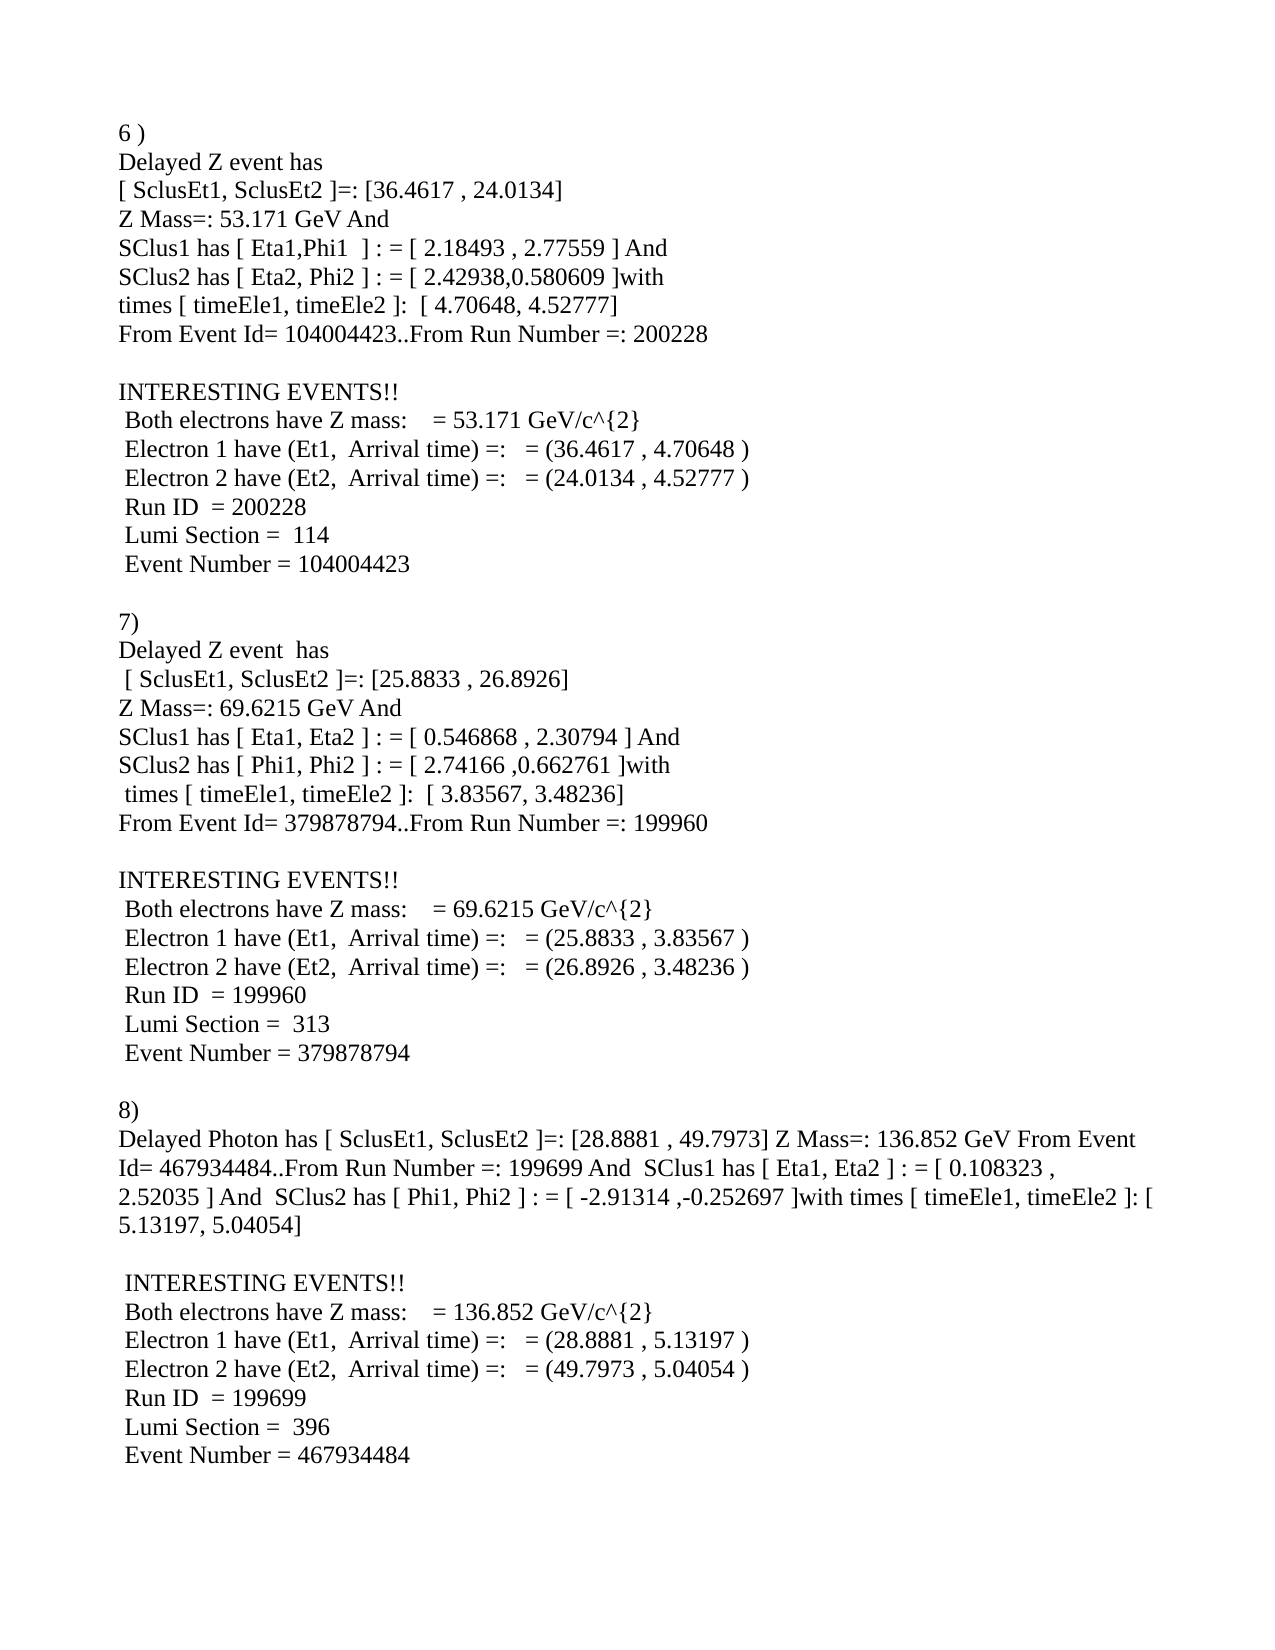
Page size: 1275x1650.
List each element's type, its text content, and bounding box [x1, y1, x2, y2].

text Electron 1 have (Et1, Arrival time) =: = (28.8881 , 5.13197 ) [118, 1326, 1157, 1354]
text Both electrons have Z mass: = 136.852 GeV/c^{2} [118, 1297, 1157, 1326]
text SClus2 has [ Phi1, Phi2 ] : = [ 2.74166 ,0.662761 ]with [118, 751, 1157, 779]
text Run ID = 200228 [118, 492, 1157, 521]
text [ SclusEt1, SclusEt2 ]=: [25.8833 , 26.8926] [118, 664, 1157, 693]
text Electron 1 have (Et1, Arrival time) =: = (36.4617 , 4.70648 ) [118, 434, 1157, 463]
text Event Number = 467934484 [118, 1441, 1157, 1469]
text Run ID = 199699 [118, 1383, 1157, 1412]
text Electron 2 have (Et2, Arrival time) =: = (24.0134 , 4.52777 ) [118, 463, 1157, 492]
text INTERESTING EVENTS!! [118, 377, 1157, 406]
text INTERESTING EVENTS!! [118, 1268, 1157, 1297]
text Electron 1 have (Et1, Arrival time) =: = (25.8833 , 3.83567 ) [118, 923, 1157, 952]
text 7) [118, 607, 1157, 636]
text times [ timeEle1, timeEle2 ]: [ 4.70648, 4.52777] [118, 291, 1157, 319]
text Delayed Z event has [118, 636, 1157, 664]
text Electron 2 have (Et2, Arrival time) =: = (26.8926 , 3.48236 ) [118, 952, 1157, 981]
text Lumi Section = 114 [118, 521, 1157, 549]
text Delayed Photon has [ SclusEt1, SclusEt2 ]=: [28.8881 , 49.7973] Z Mass=: 136.852 GeV From Event Id= 467934484..From Run Number =: 199699 And SClus1 has [ Eta1, Eta2 ] : = [ 0.108323 , 2.52035 ] And SClus2 has [ Phi1, Phi2 ] : = [ -2.91314 ,-0.252697 ]with times [ timeEle1, timeEle2 ]: [ 5.13197, 5.04054] [118, 1124, 1157, 1239]
text Lumi Section = 313 [118, 1009, 1157, 1038]
text Both electrons have Z mass: = 69.6215 GeV/c^{2} [118, 894, 1157, 923]
text times [ timeEle1, timeEle2 ]: [ 3.83567, 3.48236] [118, 779, 1157, 808]
text From Event Id= 104004423..From Run Number =: 200228 [118, 319, 1157, 348]
text Electron 2 have (Et2, Arrival time) =: = (49.7973 , 5.04054 ) [118, 1354, 1157, 1383]
text 6 ) [118, 118, 1157, 147]
text Both electrons have Z mass: = 53.171 GeV/c^{2} [118, 406, 1157, 434]
text Delayed Z event has [118, 147, 1157, 176]
text Lumi Section = 396 [118, 1412, 1157, 1441]
text Event Number = 379878794 [118, 1038, 1157, 1067]
text Run ID = 199960 [118, 981, 1157, 1009]
text Z Mass=: 53.171 GeV And [118, 204, 1157, 233]
text SClus2 has [ Eta2, Phi2 ] : = [ 2.42938,0.580609 ]with [118, 262, 1157, 291]
text Event Number = 104004423 [118, 549, 1157, 578]
text SClus1 has [ Eta1, Eta2 ] : = [ 0.546868 , 2.30794 ] And [118, 722, 1157, 751]
text INTERESTING EVENTS!! [118, 866, 1157, 894]
text Z Mass=: 69.6215 GeV And [118, 693, 1157, 722]
text 8) [118, 1096, 1157, 1124]
text From Event Id= 379878794..From Run Number =: 199960 [118, 808, 1157, 837]
text SClus1 has [ Eta1,Phi1 ] : = [ 2.18493 , 2.77559 ] And [118, 233, 1157, 262]
text [ SclusEt1, SclusEt2 ]=: [36.4617 , 24.0134] [118, 176, 1157, 204]
